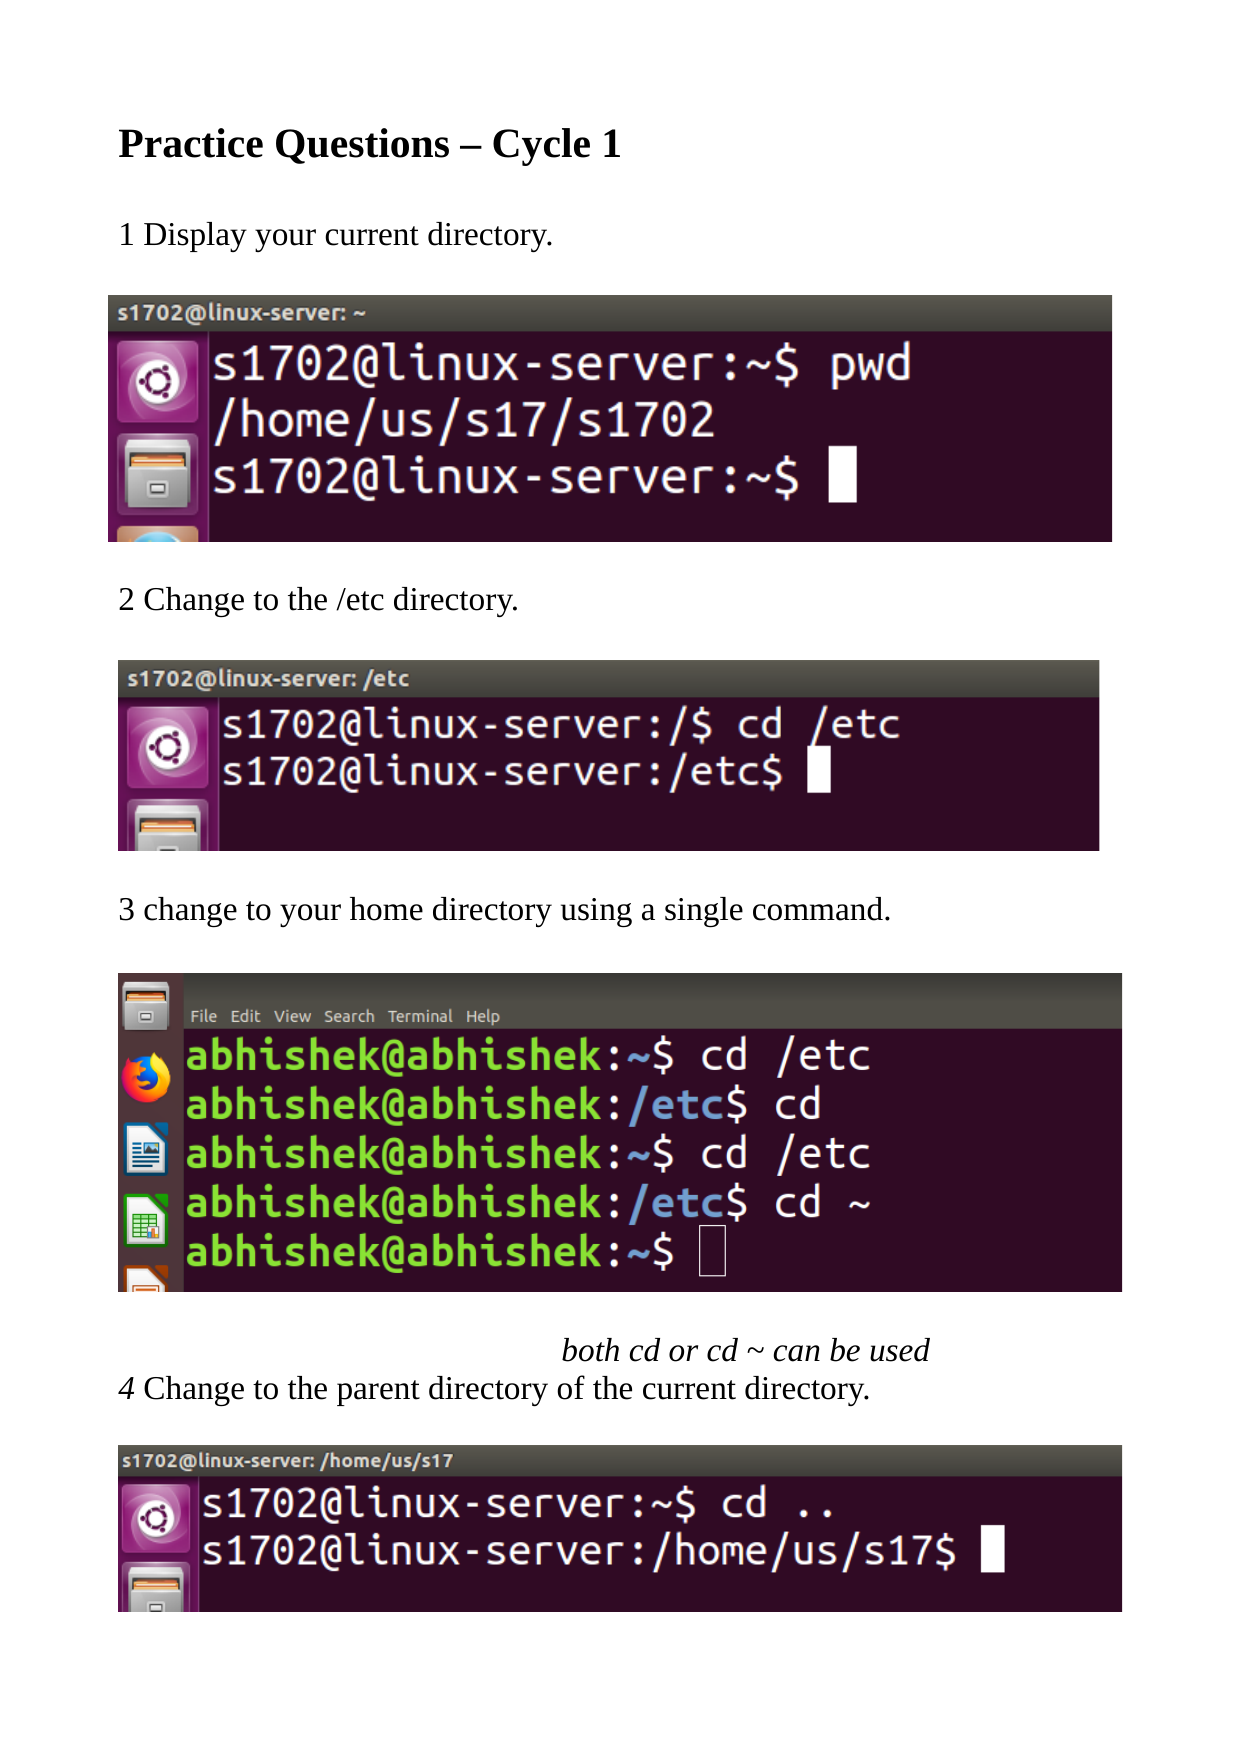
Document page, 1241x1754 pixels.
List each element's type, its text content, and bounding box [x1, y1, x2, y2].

text Practice Questions – Cycle 1 [118, 118, 1122, 166]
text 2 Change to the /etc directory. [118, 579, 1122, 618]
text 4 Change to the parent directory of the current directory. [118, 1368, 1122, 1407]
text 3 change to your home directory using a single command. [118, 889, 1122, 928]
text both cd or cd ~ can be used [118, 1330, 1122, 1368]
text 1 Display your current directory. [118, 214, 1122, 252]
picture [108, 295, 1113, 542]
picture [118, 1445, 1123, 1612]
picture [118, 973, 1123, 1292]
picture [118, 660, 1100, 851]
